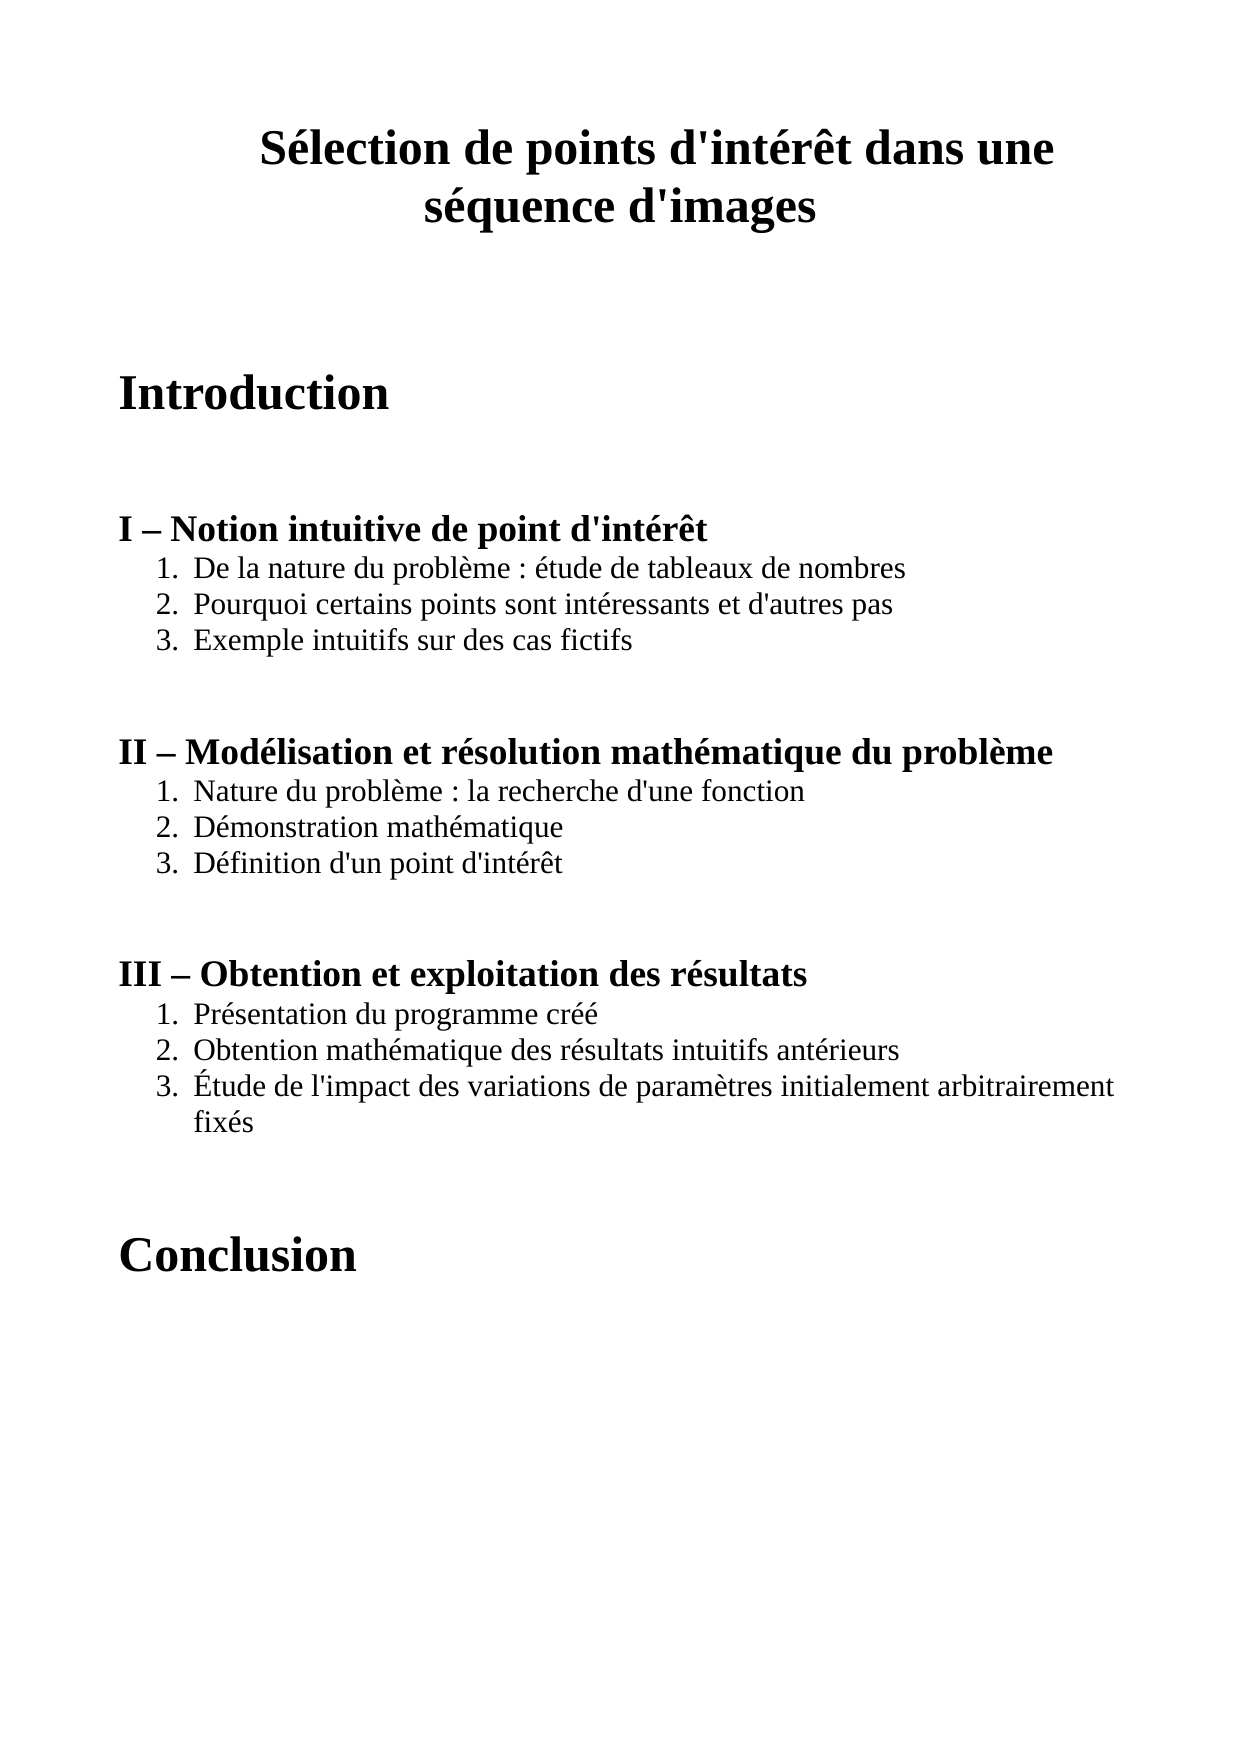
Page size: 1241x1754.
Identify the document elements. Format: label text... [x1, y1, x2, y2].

text II – Modélisation et résolution mathématique du problème [118, 729, 1122, 772]
list Démonstration mathématique [156, 808, 1122, 844]
list De la nature du problème : étude de tableaux de nombres [156, 549, 1122, 585]
text Conclusion [118, 1225, 1122, 1282]
list Pourquoi certains points sont intéressants et d'autres pas [156, 585, 1122, 621]
text Introduction [118, 362, 1122, 420]
list Étude de l'impact des variations de paramètres initialement arbitrairement fixés [156, 1067, 1122, 1139]
text III – Obtention et exploitation des résultats [118, 952, 1122, 995]
list Présentation du programme créé [156, 995, 1122, 1031]
text I – Notion intuitive de point d'intérêt [118, 506, 1122, 549]
text Sélection de points d'intérêt dans une séquence d'images [118, 118, 1122, 233]
list Définition d'un point d'intérêt [156, 844, 1122, 880]
list Obtention mathématique des résultats intuitifs antérieurs [156, 1031, 1122, 1067]
list Nature du problème : la recherche d'une fonction [156, 772, 1122, 808]
list Exemple intuitifs sur des cas fictifs [156, 621, 1122, 657]
